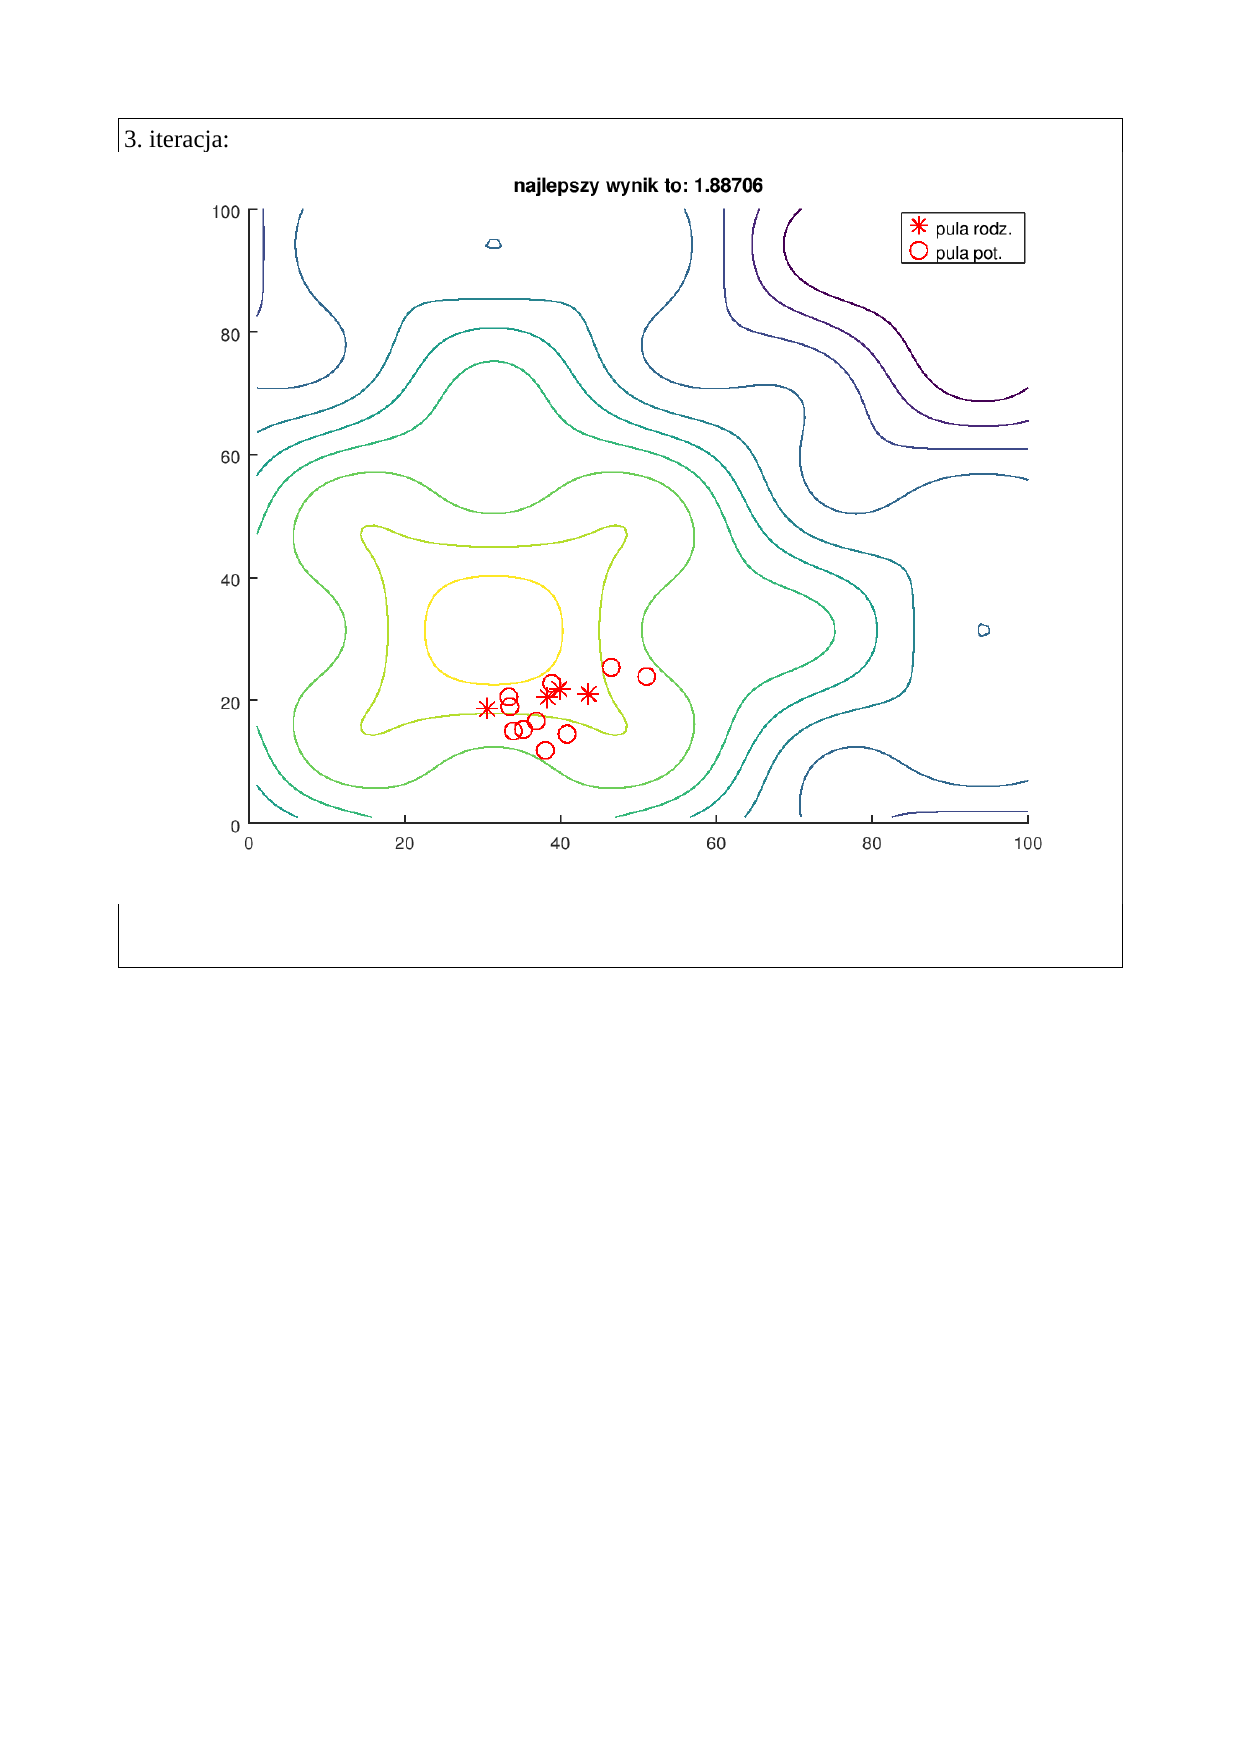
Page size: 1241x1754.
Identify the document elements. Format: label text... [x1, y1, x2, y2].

table_cell [119, 904, 1122, 967]
picture [118, 152, 1123, 904]
table_cell 3. iteracja: [119, 119, 1122, 152]
